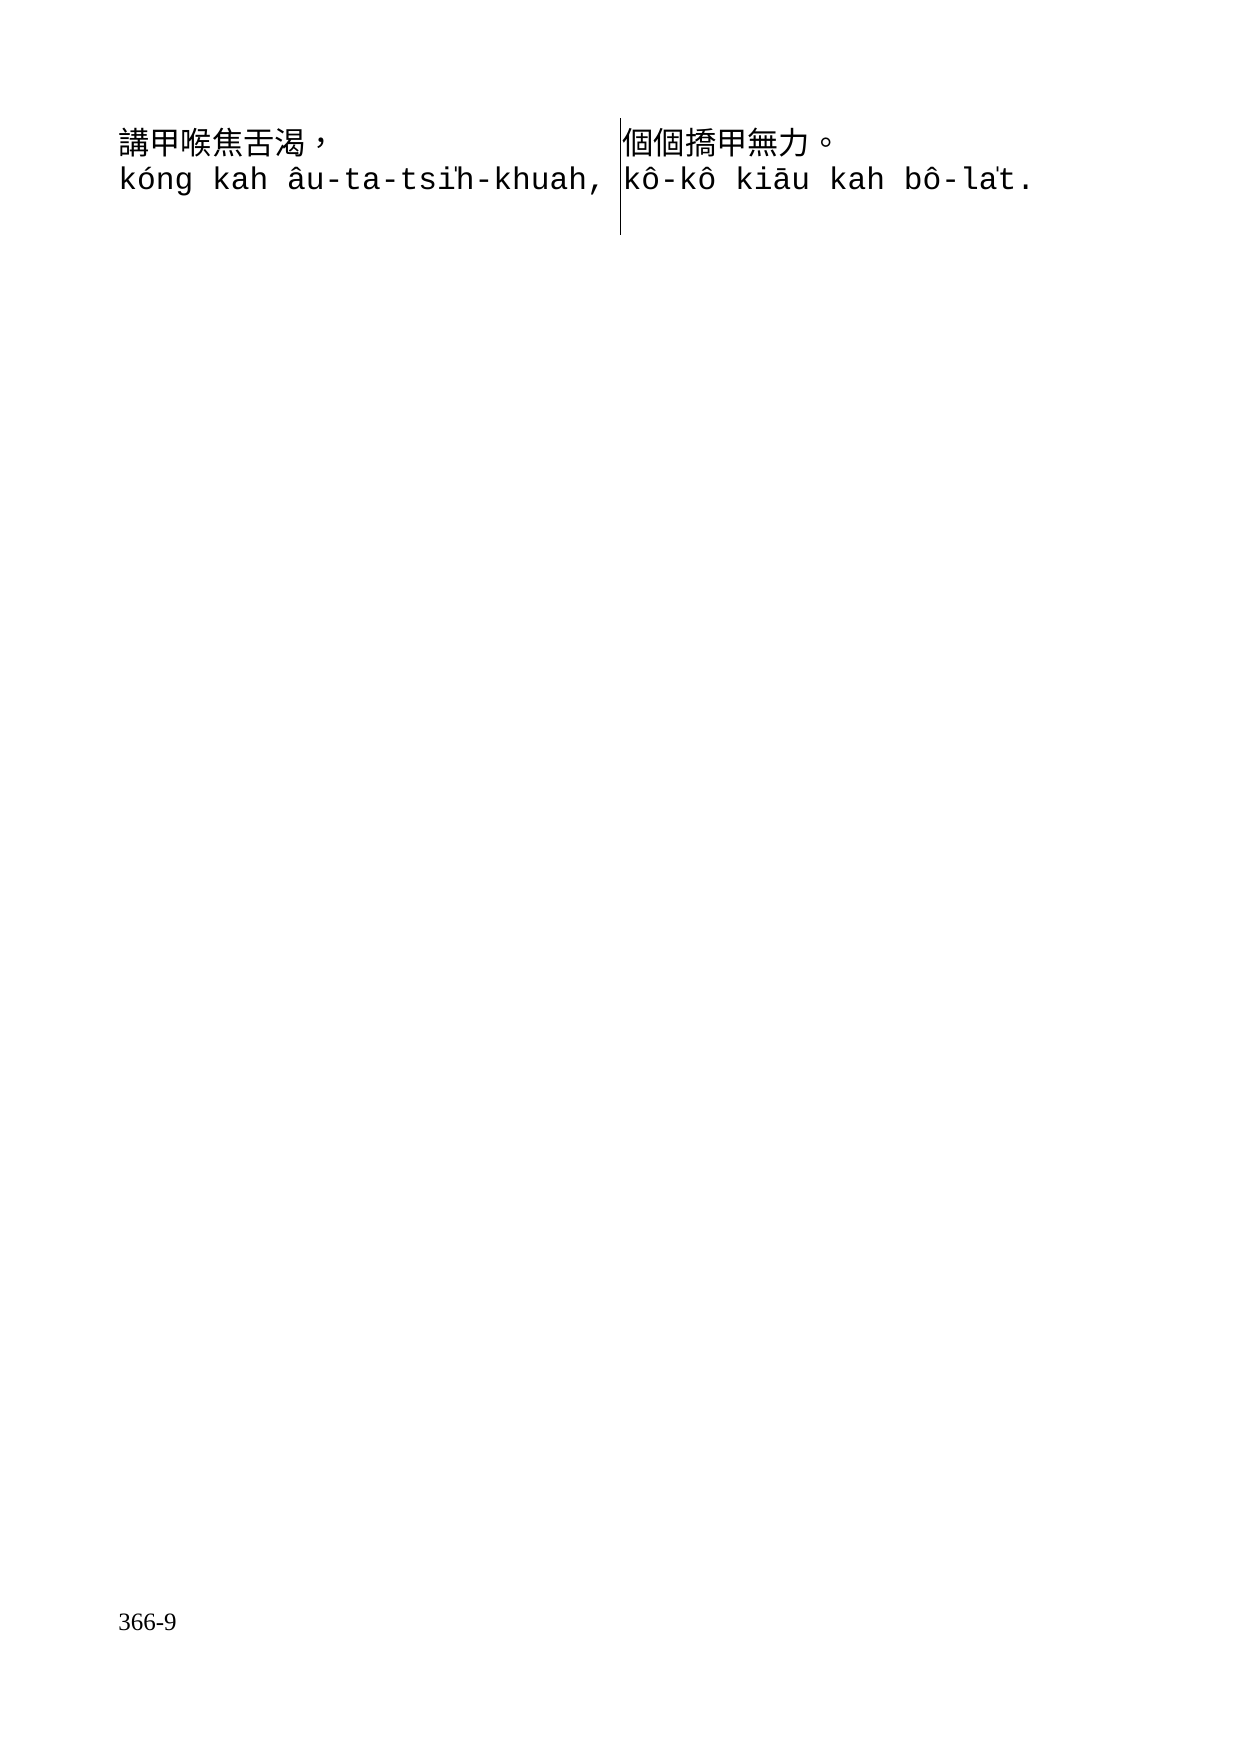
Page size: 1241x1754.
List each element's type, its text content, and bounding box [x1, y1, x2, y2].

text 個個撟甲無力。 [622, 118, 1122, 163]
text 講甲喉焦舌渴， [118, 118, 618, 163]
text kóng kah âu-ta-tsi̍h-khuah, [118, 163, 618, 199]
text kô-kô kiāu kah bô-la̍t. [622, 163, 1122, 199]
